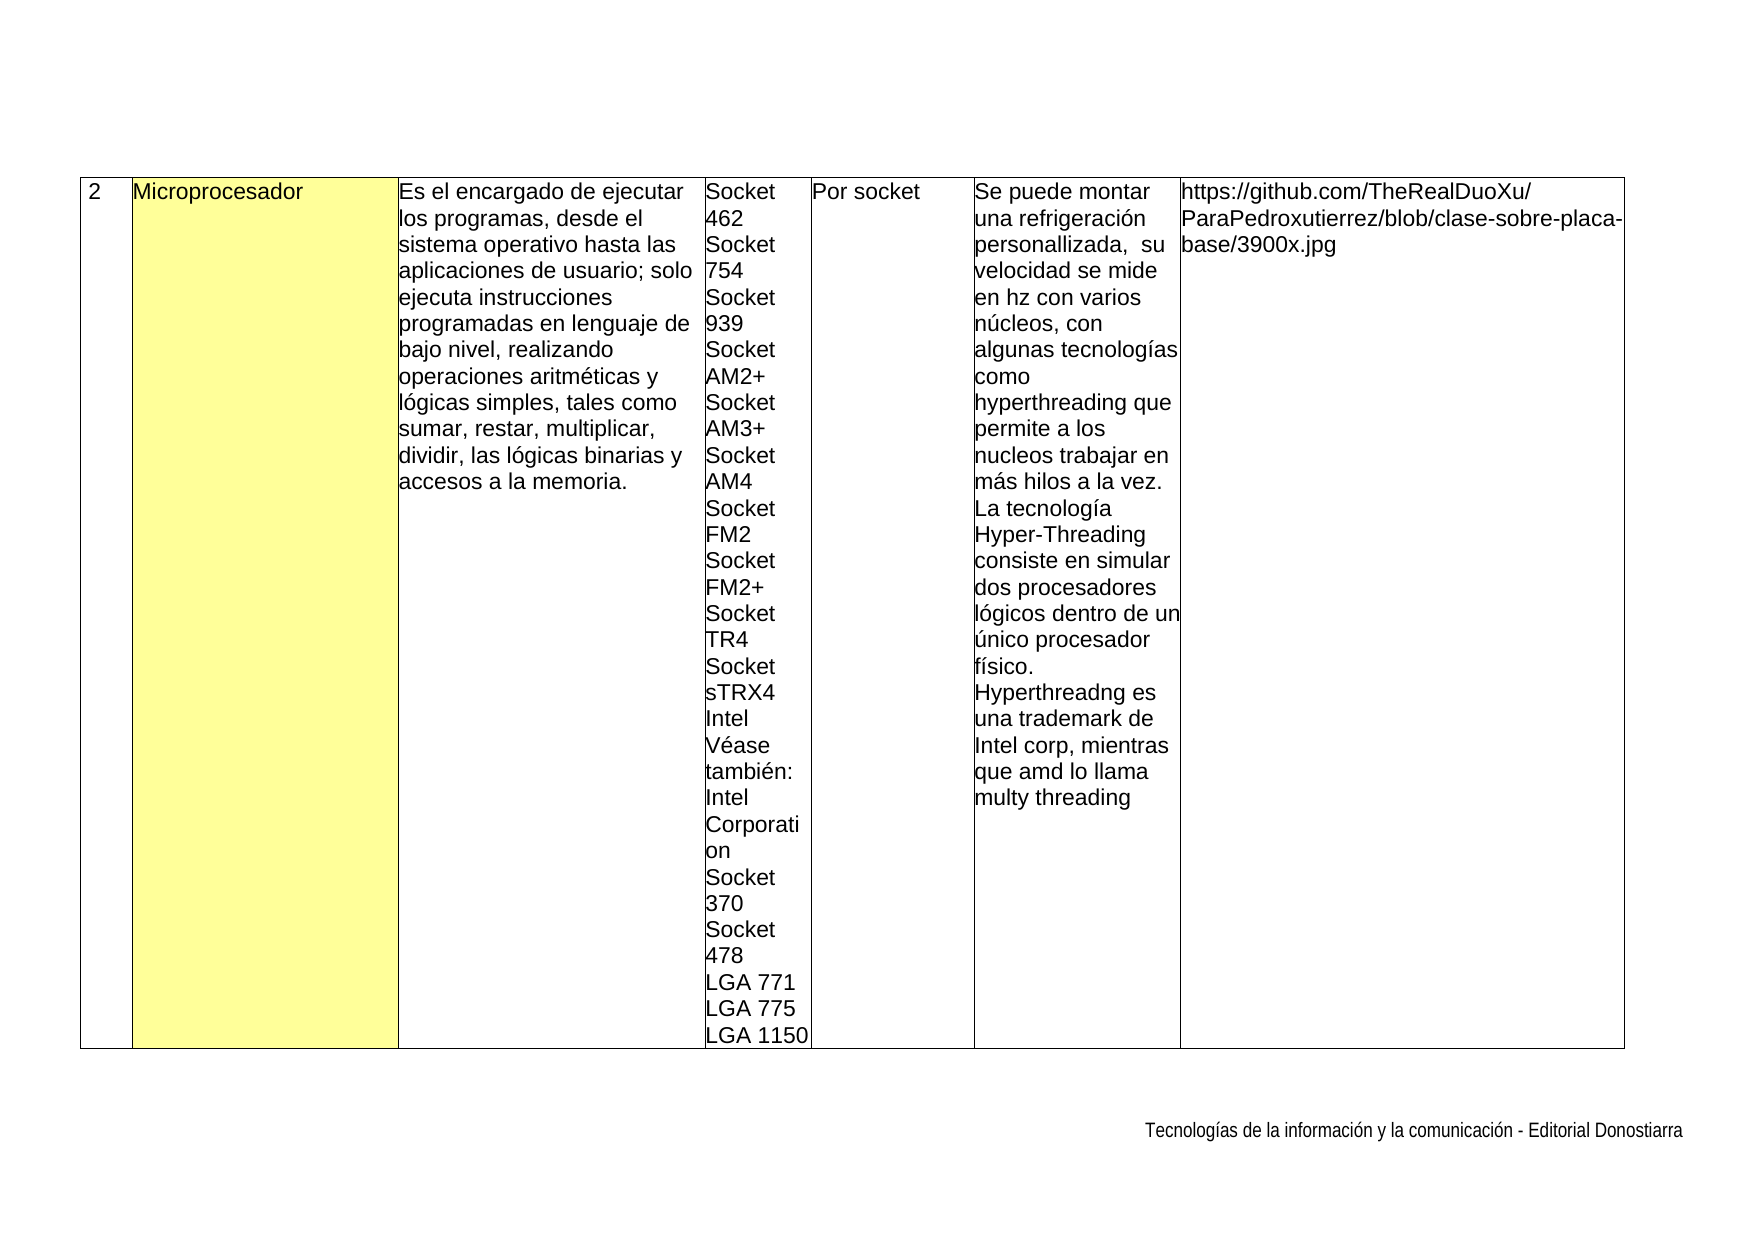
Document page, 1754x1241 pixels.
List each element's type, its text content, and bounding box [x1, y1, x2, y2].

table_cell Se puede montar una refrigeración personallizada, su velocidad se mide en hz con varios núcleos, con algunas tecnologías como hyperthreading que permite a los nucleos trabajar en más hilos a la vez. La tecnología Hyper-Threading consiste en simular dos procesadores lógicos dentro de un único procesador físico. Hyperthreadng es una trademark de Intel corp, mientras que amd lo llama multy threading [975, 178, 1180, 1048]
table_cell Es el encargado de ejecutar los programas, desde el sistema operativo hasta las aplicaciones de usuario; solo ejecuta instrucciones programadas en lenguaje de bajo nivel, realizando operaciones aritméticas y lógicas simples, tales como sumar, restar, multiplicar, dividir, las lógicas binarias y accesos a la memoria. [399, 178, 705, 1048]
table_cell Microprocesador [133, 178, 398, 1048]
table_cell Por socket [812, 178, 974, 1048]
table_cell Socket 462 Socket 754 Socket 939 Socket AM2+ Socket AM3+ Socket AM4 Socket FM2 Socket FM2+ Socket TR4 Socket sTRX4 Intel Véase también: Intel Corporation Socket 370 Socket 478 LGA 771 LGA 775 LGA 1150 [706, 178, 811, 1048]
table_cell [81, 178, 132, 1048]
table_cell https://github.com/TheRealDuoXu/ParaPedroxutierrez/blob/clase-sobre-placa-base/3900x.jpg [1181, 178, 1624, 1048]
